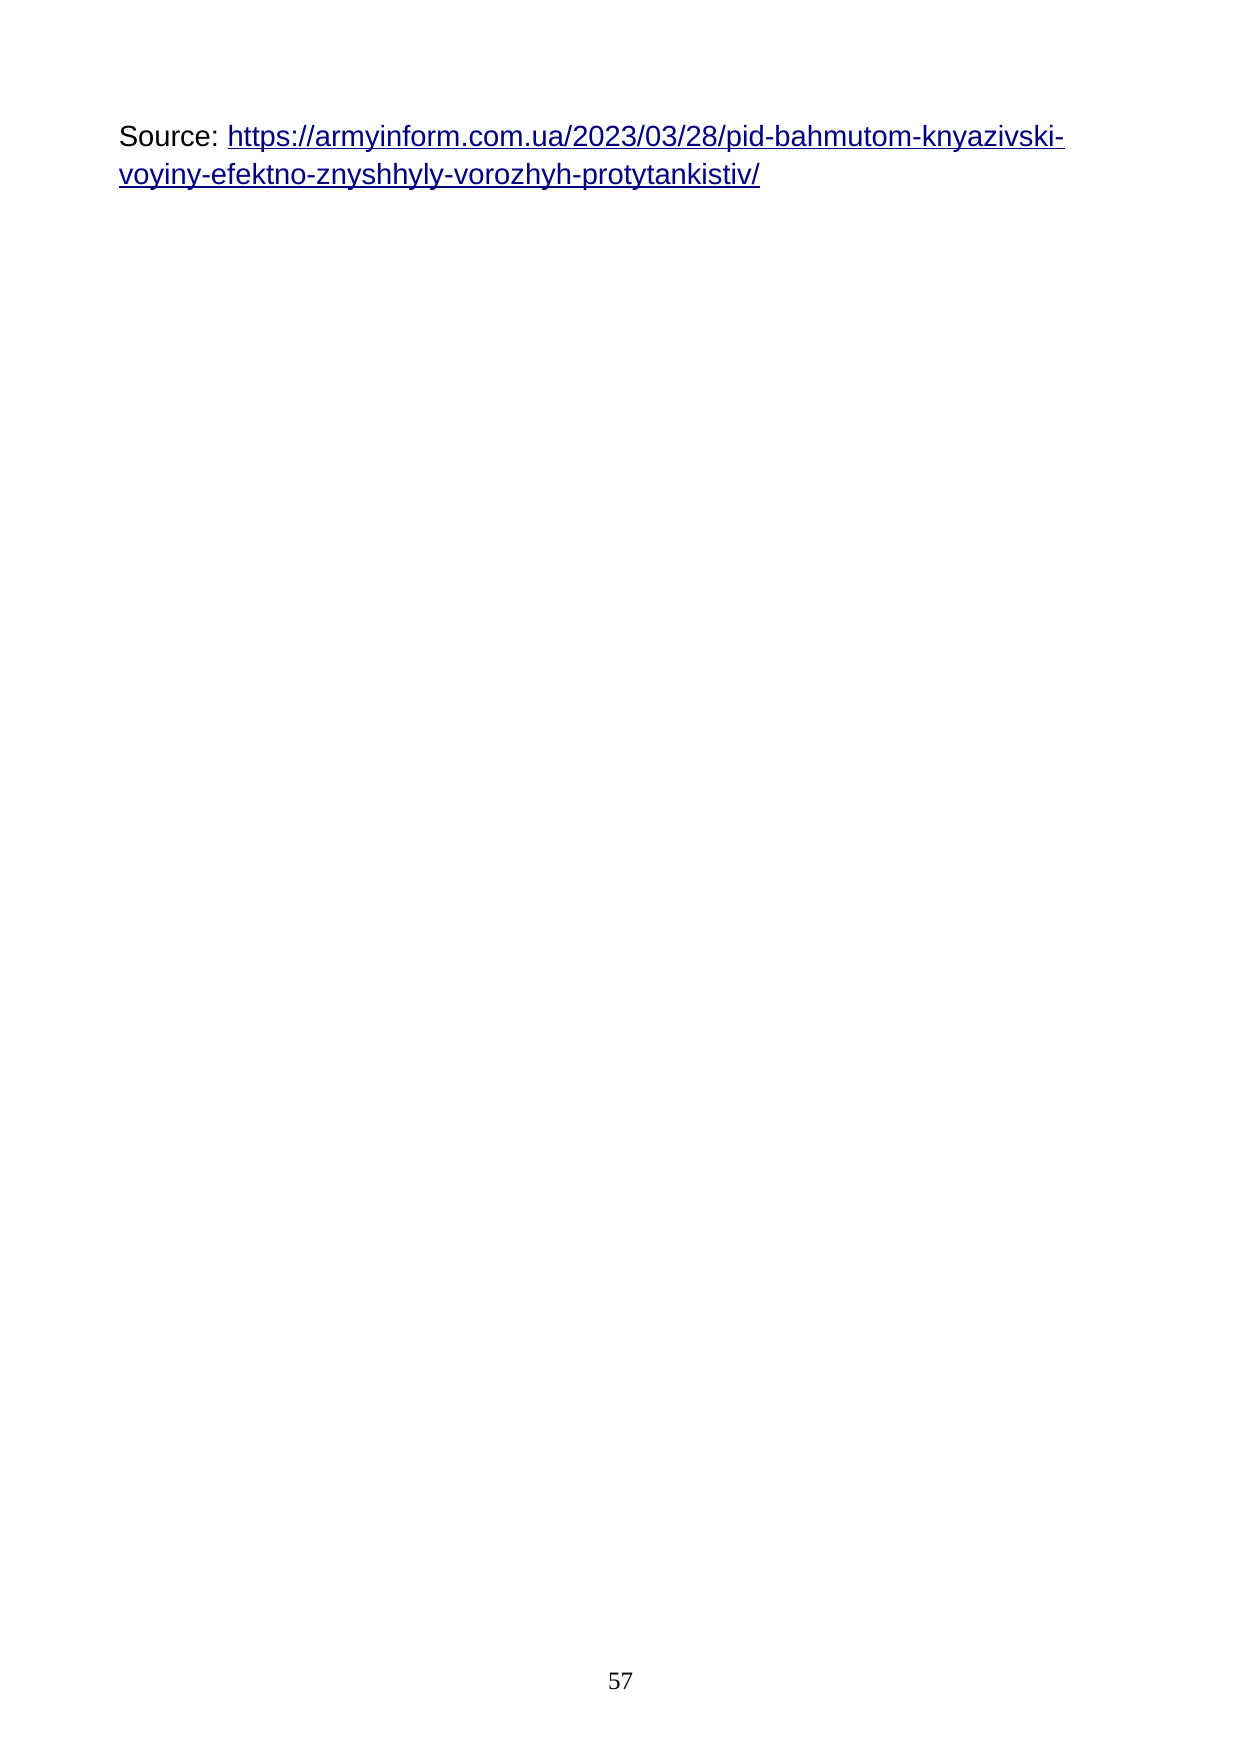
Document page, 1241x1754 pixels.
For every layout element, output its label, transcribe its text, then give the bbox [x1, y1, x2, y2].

text Source: https://armyinform.com.ua/2023/03/28/pid-bahmutom-knyazivski-voyiny-efektno-znyshhyly-vorozhyh-protytankistiv/ [118, 118, 1122, 191]
